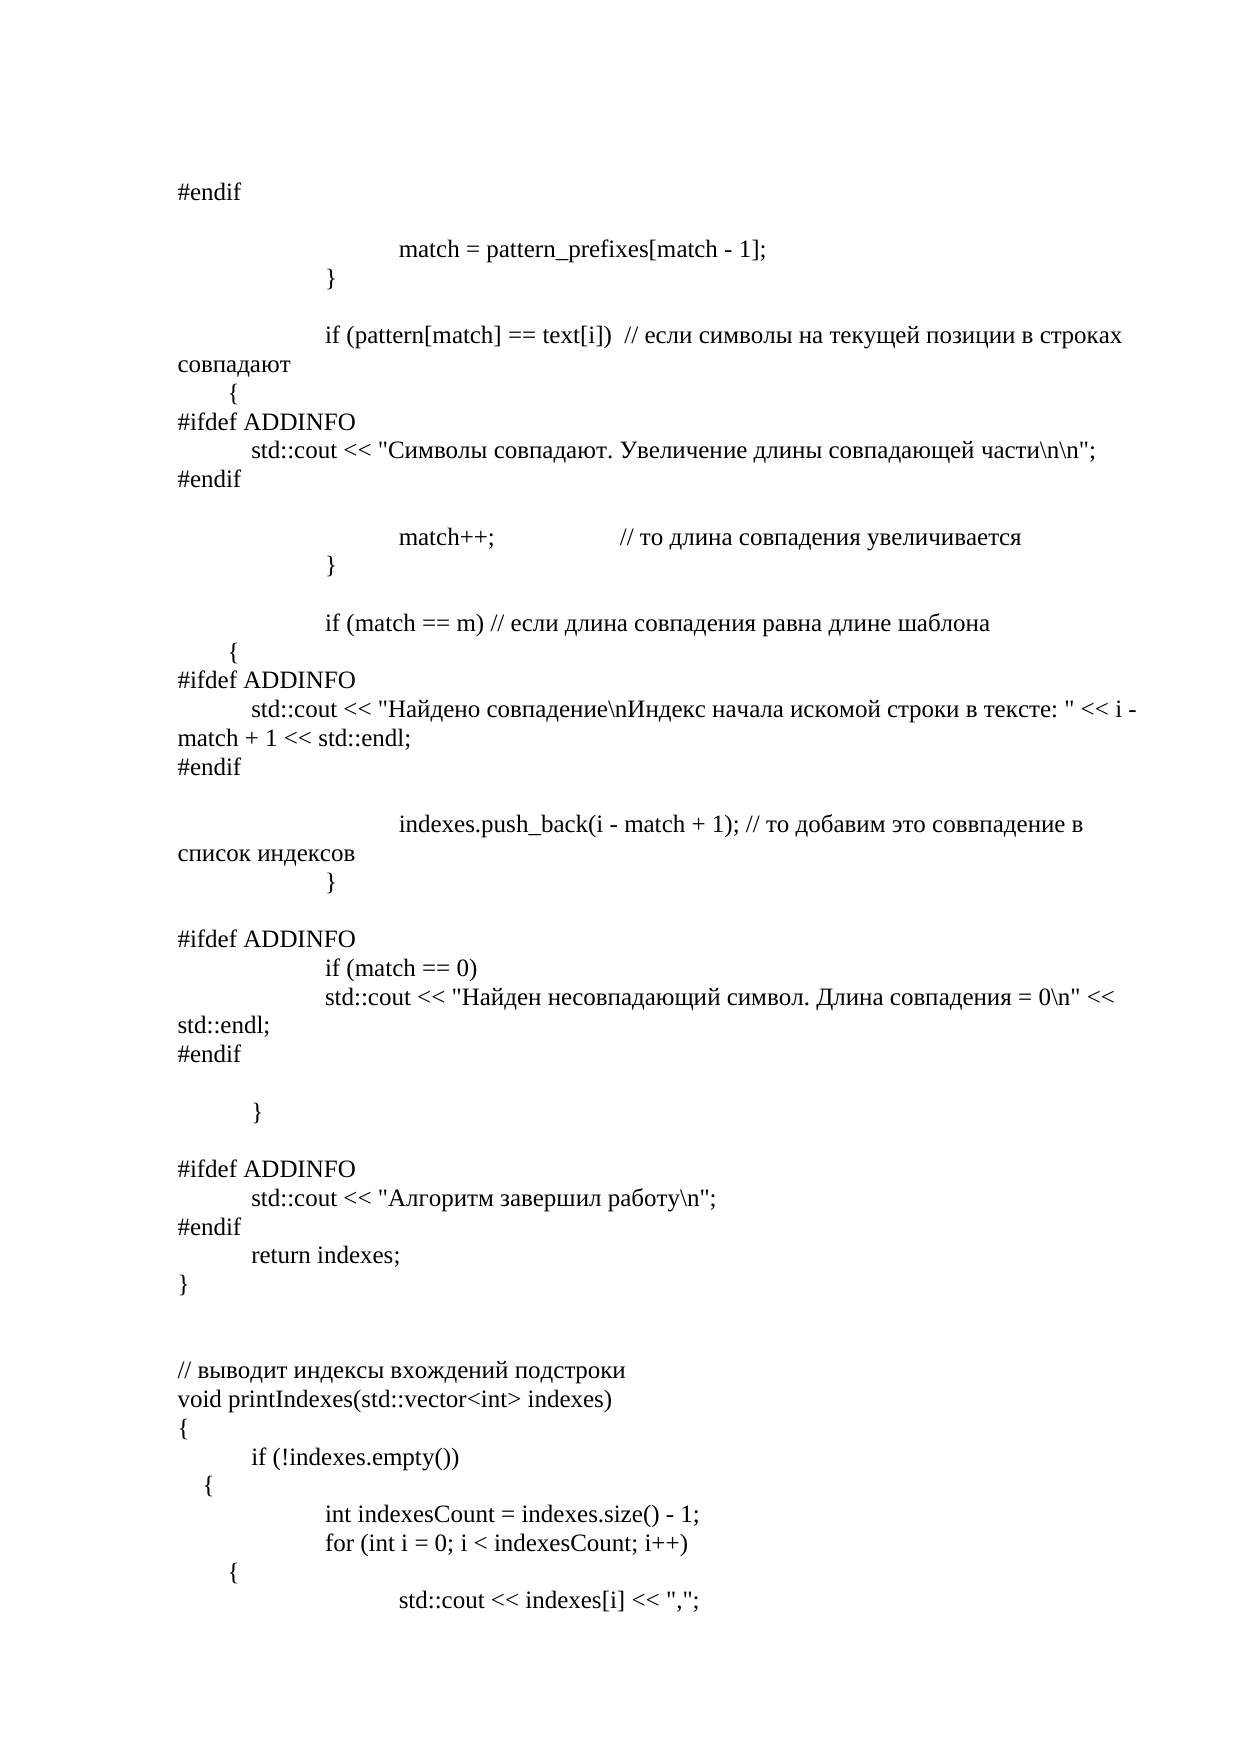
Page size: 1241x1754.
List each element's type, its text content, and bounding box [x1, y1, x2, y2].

text if (match == 0) [177, 953, 1152, 982]
text } [177, 551, 1152, 579]
text return indexes; [177, 1241, 1152, 1269]
text #ifdef ADDINFO [177, 666, 1152, 694]
text { [177, 637, 1152, 666]
text { [177, 378, 1152, 407]
text #endif [177, 1039, 1152, 1068]
text { [177, 1413, 1152, 1442]
text std::cout << indexes[i] << ","; [177, 1586, 1152, 1614]
text #endif [177, 752, 1152, 781]
text if (!indexes.empty()) [177, 1442, 1152, 1471]
text indexes.push_back(i - match + 1); // то добавим это соввпадение в список индексов [177, 809, 1152, 867]
text #ifdef ADDINFO [177, 407, 1152, 436]
text #endif [177, 177, 1152, 206]
text std::cout << "Алгоритм завершил работу\n"; [177, 1183, 1152, 1212]
text } [177, 263, 1152, 292]
text std::cout << "Символы совпадают. Увеличение длины совпадающей части\n\n"; [177, 436, 1152, 464]
text match++; // то длина совпадения увеличивается [177, 522, 1152, 551]
text if (pattern[match] == text[i]) // если символы на текущей позиции в строках совпадают [177, 321, 1152, 378]
text void printIndexes(std::vector<int> indexes) [177, 1384, 1152, 1413]
text int indexesCount = indexes.size() - 1; [177, 1499, 1152, 1528]
text } [177, 1097, 1152, 1126]
text #ifdef ADDINFO [177, 1154, 1152, 1183]
text { [177, 1557, 1152, 1586]
text #endif [177, 1212, 1152, 1241]
text { [177, 1471, 1152, 1499]
text #ifdef ADDINFO [177, 924, 1152, 953]
text } [177, 867, 1152, 896]
text for (int i = 0; i < indexesCount; i++) [177, 1528, 1152, 1557]
text match = pattern_prefixes[match - 1]; [177, 234, 1152, 263]
text #endif [177, 464, 1152, 493]
text // выводит индексы вхождений подстроки [177, 1356, 1152, 1384]
text } [177, 1269, 1152, 1298]
text if (match == m) // если длина совпадения равна длине шаблона [177, 608, 1152, 637]
text std::cout << "Найдено совпадение\nИндекс начала искомой строки в тексте: " << i - match + 1 << std::endl; [177, 694, 1152, 752]
text std::cout << "Найден несовпадающий символ. Длина совпадения = 0\n" << std::endl; [177, 982, 1152, 1039]
